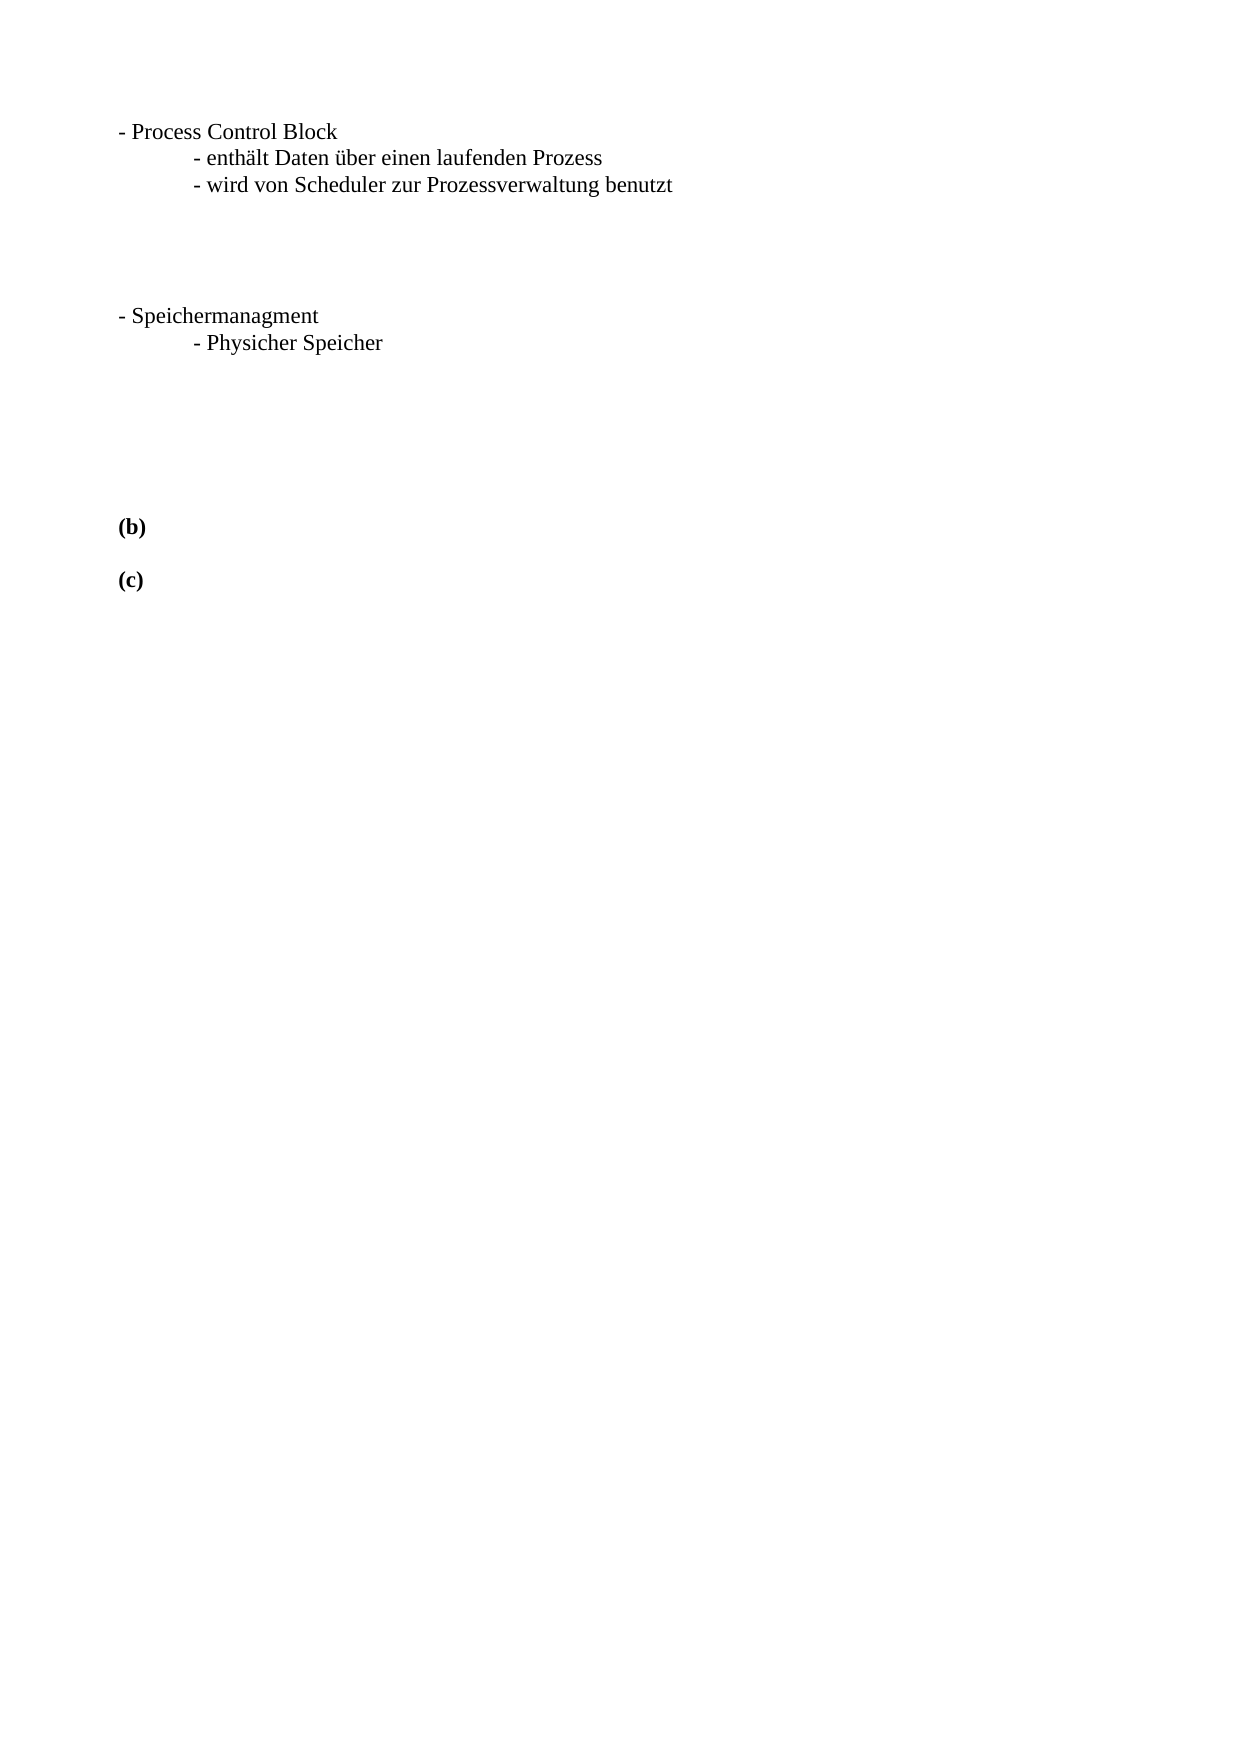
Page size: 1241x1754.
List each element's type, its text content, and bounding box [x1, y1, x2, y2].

text - Speichermanagment [118, 303, 1122, 329]
text - wird von Scheduler zur Prozessverwaltung benutzt [118, 171, 1122, 197]
text - enthält Daten über einen laufenden Prozess [118, 144, 1122, 171]
text - Process Control Block [118, 118, 1122, 144]
text - Physicher Speicher [118, 329, 1122, 355]
text (b) [118, 513, 1122, 540]
text (c) [118, 566, 1122, 592]
